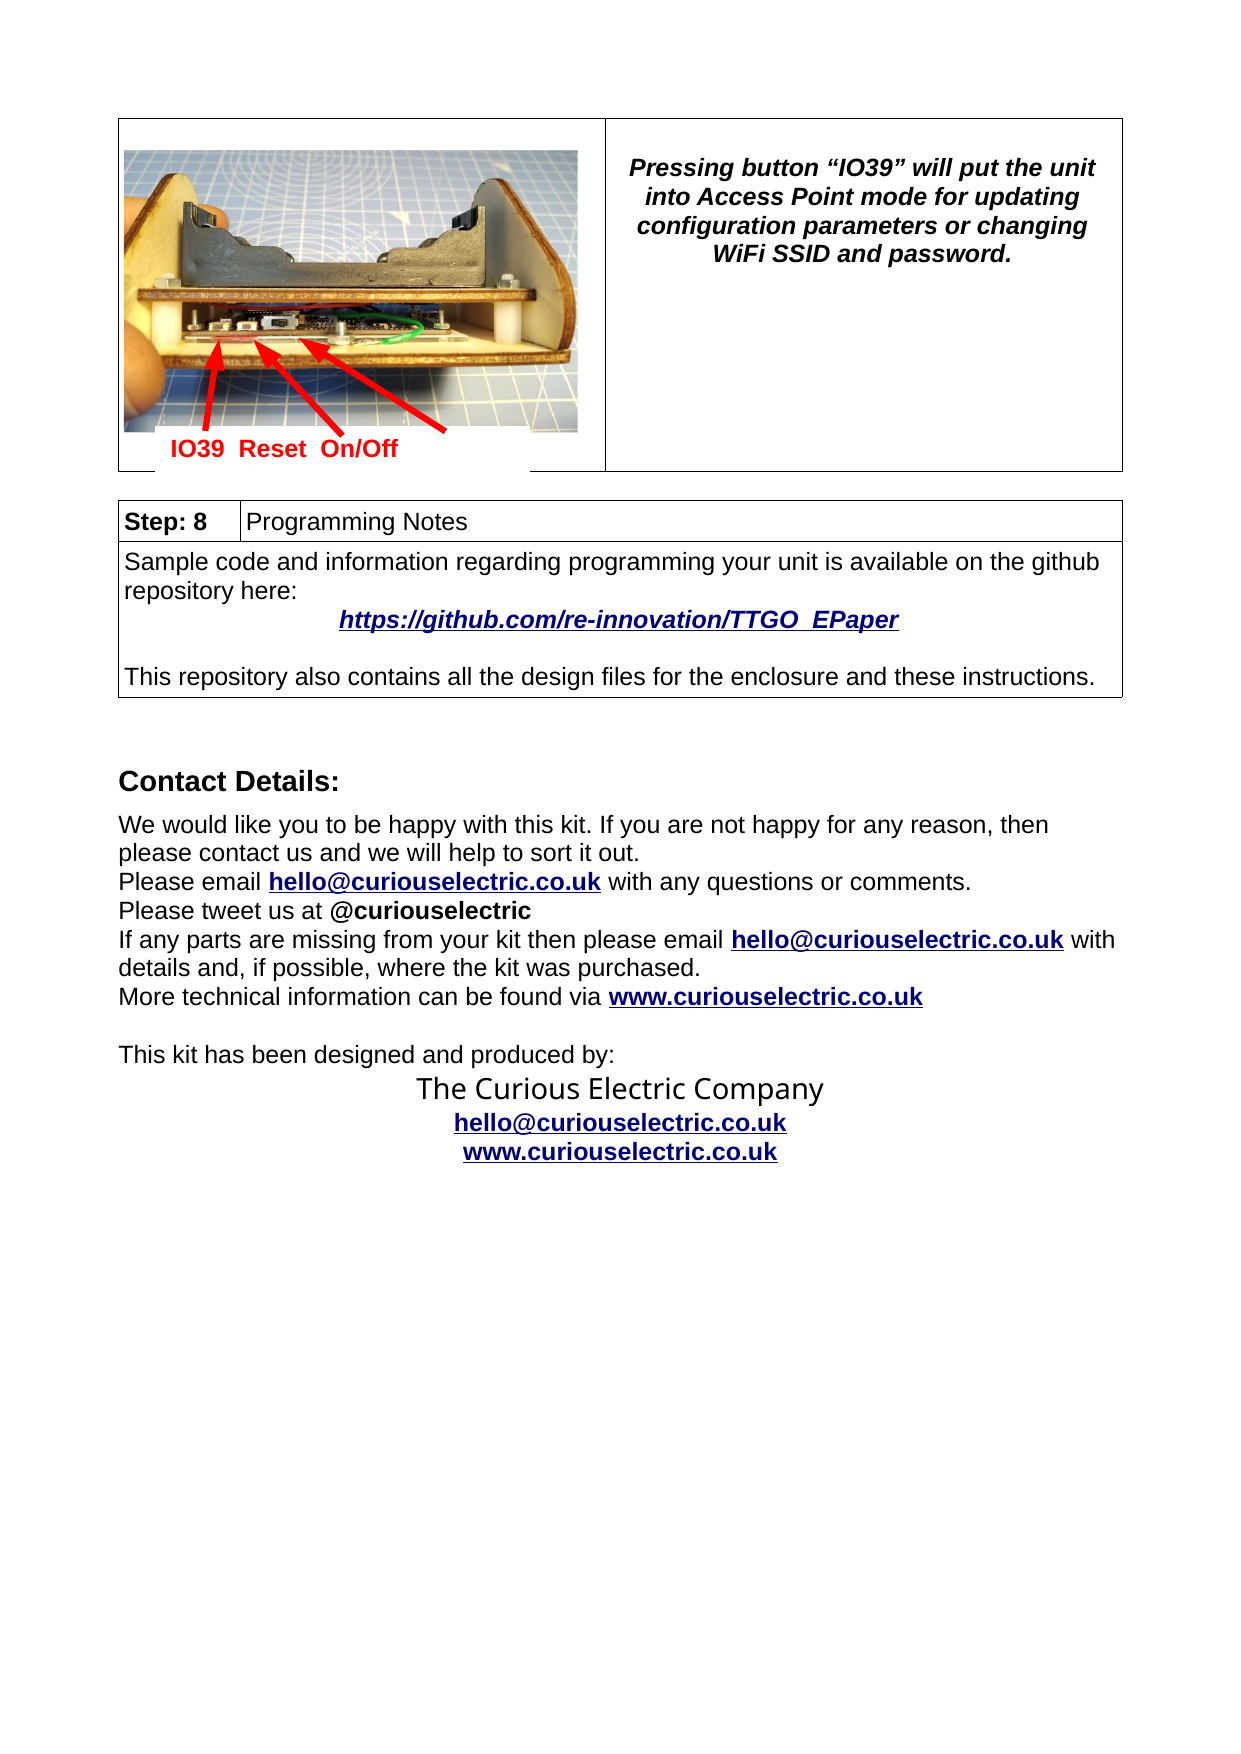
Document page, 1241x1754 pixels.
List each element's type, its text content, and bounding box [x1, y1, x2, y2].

text If any parts are missing from your kit then please email hello@curiouselectric.co.uk with details and, if possible, where the kit was purchased. [118, 924, 1122, 982]
picture [123, 124, 578, 466]
text www.curiouselectric.co.uk [118, 1137, 1122, 1166]
table_header Step: 8 [119, 501, 240, 541]
text Please tweet us at @curiouselectric [118, 896, 1122, 924]
table_header Programming Notes [241, 501, 1122, 541]
text Please email hello@curiouselectric.co.uk with any questions or comments. [118, 867, 1122, 896]
text More technical information can be found via www.curiouselectric.co.uk [118, 982, 1122, 1011]
text The Curious Electric Company [118, 1068, 1122, 1108]
table_cell Sample code and information regarding programming your unit is available on the github repository here: https://github.com/re-innovation/TTGO_EPaper This repository also contains all the design files for the enclosure and these instructions. [119, 542, 1122, 697]
text We would like you to be happy with this kit. If you are not happy for any reason, then please contact us and we will help to sort it out. [118, 809, 1122, 867]
text hello@curiouselectric.co.uk [118, 1108, 1122, 1137]
table_cell [119, 119, 605, 473]
table_cell Note: Ensure correct orientation of battery. Pressing button “IO39” will put the unit into Access Point mode for updating configuration parameters or changing WiFi SSID and password. [606, 119, 1122, 471]
subtitle Contact Details: [118, 763, 1122, 797]
text This kit has been designed and produced by: [118, 1039, 1122, 1068]
